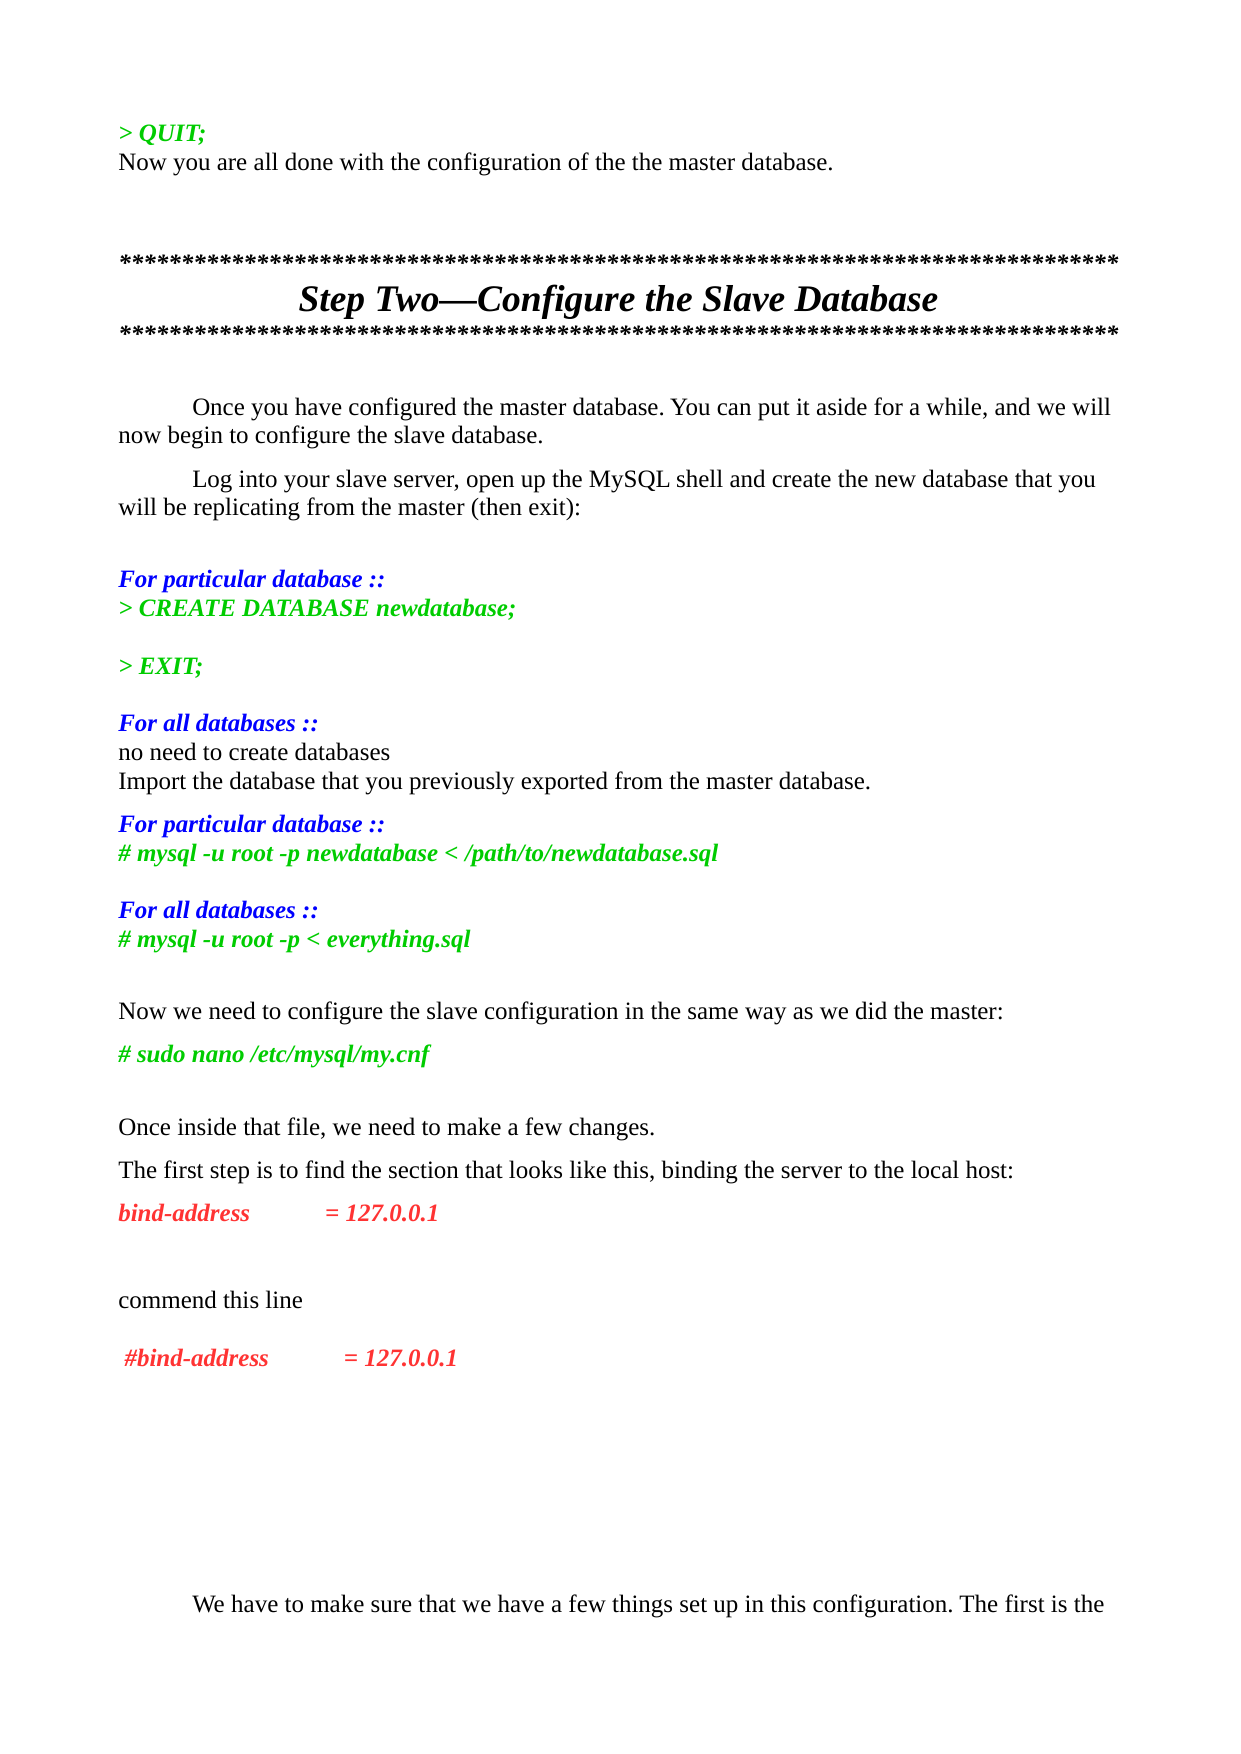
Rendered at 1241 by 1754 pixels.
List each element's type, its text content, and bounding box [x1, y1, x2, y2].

text commend this line [118, 1285, 1122, 1314]
text Now we need to configure the slave configuration in the same way as we did the master: [118, 996, 1122, 1025]
text > CREATE DATABASE newdatabase; [118, 593, 1122, 622]
text ******************************************************************************** [118, 248, 1122, 276]
text Log into your slave server, open up the MySQL shell and create the new database that you will be replicating from the master (then exit): [118, 464, 1122, 521]
text no need to create databases [118, 737, 1122, 766]
text We have to make sure that we have a few things set up in this configuration. The first is the [118, 1589, 1122, 1618]
text > QUIT; [118, 118, 1122, 147]
text > EXIT; [118, 651, 1122, 679]
text bind-address = 127.0.0.1 [118, 1198, 1122, 1227]
text Once you have configured the master database. You can put it aside for a while, and we will now begin to configure the slave database. [118, 392, 1122, 449]
text # mysql -u root -p < everything.sql [118, 924, 1122, 953]
text For particular database :: [118, 809, 1122, 838]
text Now you are all done with the configuration of the the master database. [118, 147, 1122, 176]
text The first step is to find the section that looks like this, binding the server to the local host: [118, 1155, 1122, 1184]
text #bind-address = 127.0.0.1 [118, 1343, 1122, 1372]
text For all databases :: [118, 895, 1122, 924]
text ******************************************************************************** [118, 319, 1122, 348]
text # sudo nano /etc/mysql/my.cnf [118, 1039, 1122, 1068]
text For particular database :: [118, 564, 1122, 593]
text Once inside that file, we need to make a few changes. [118, 1112, 1122, 1140]
text # mysql -u root -p newdatabase < /path/to/newdatabase.sql [118, 838, 1122, 867]
text Step Two—Configure the Slave Database [118, 276, 1122, 319]
text Import the database that you previously exported from the master database. [118, 766, 1122, 794]
text For all databases :: [118, 708, 1122, 737]
